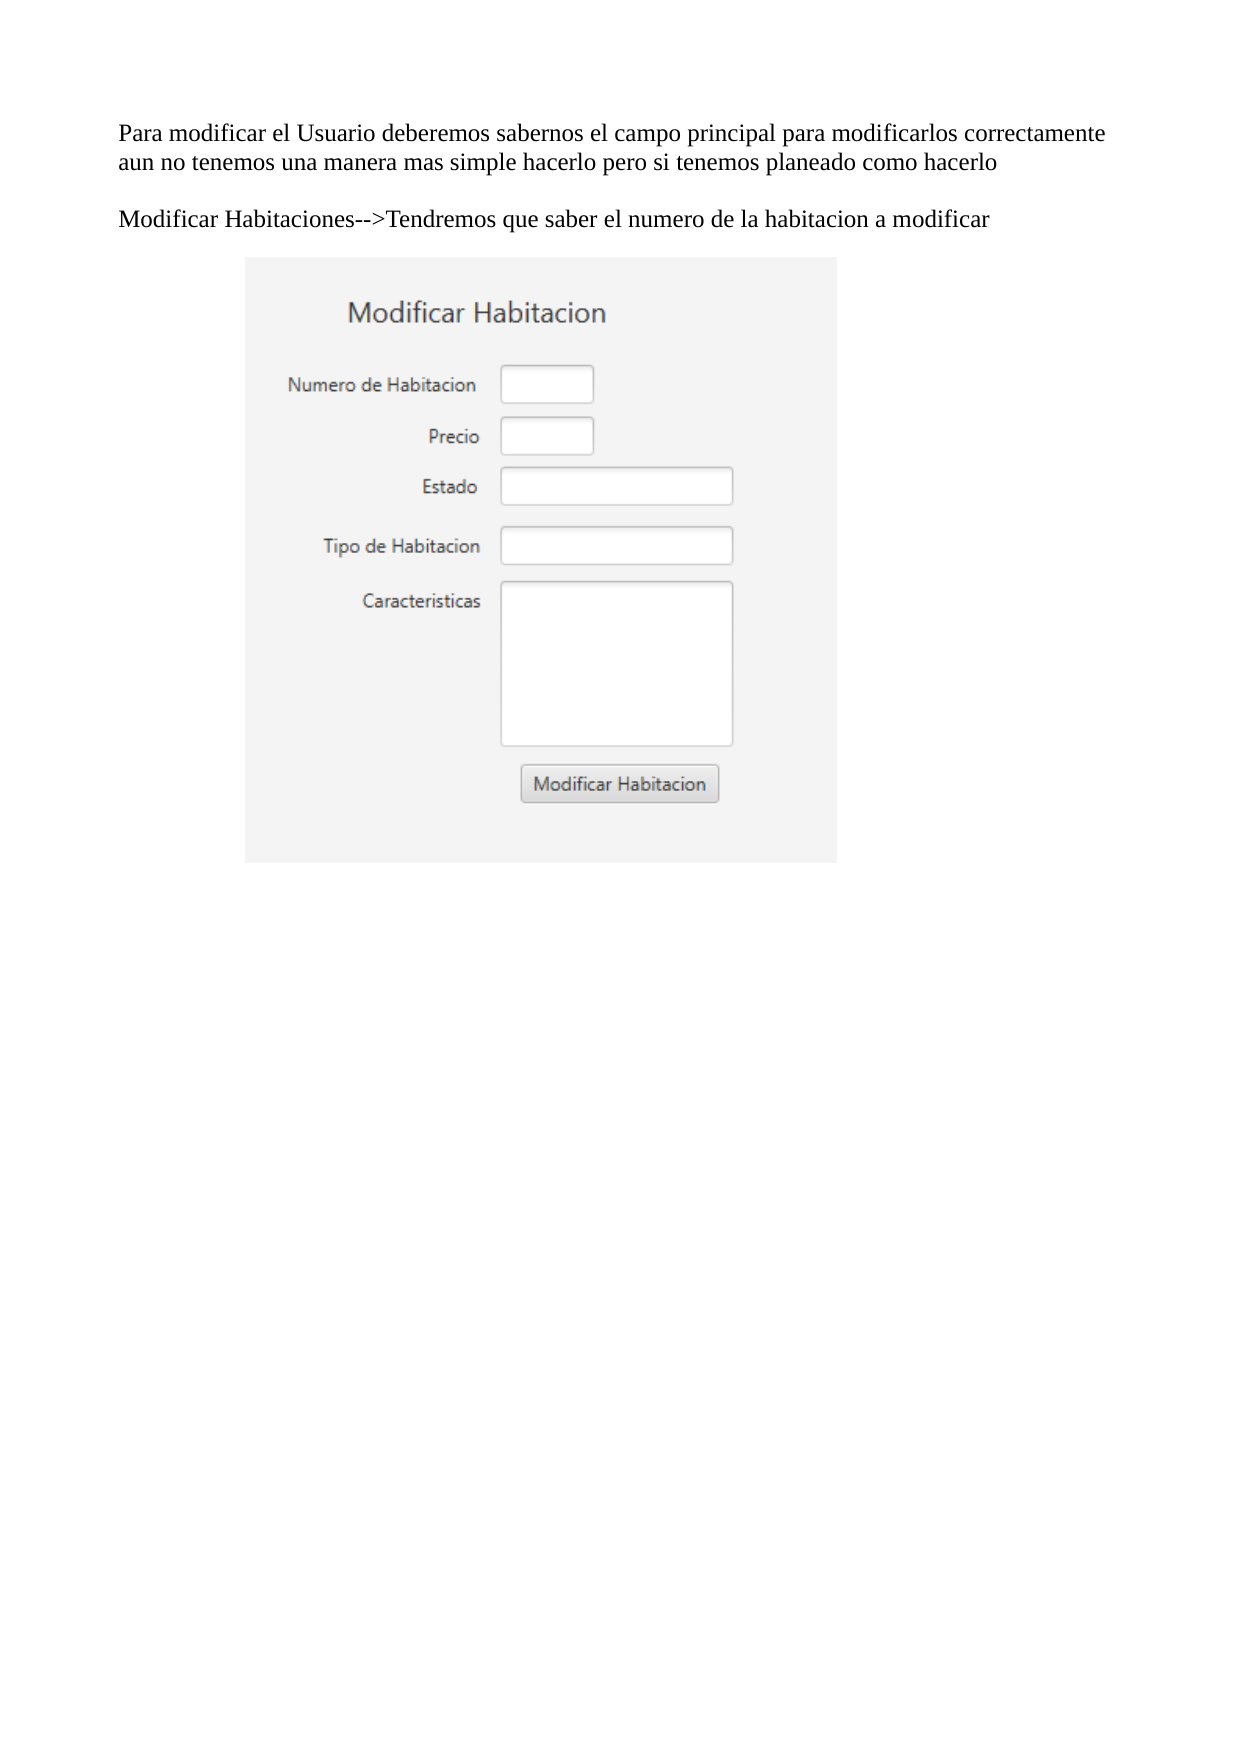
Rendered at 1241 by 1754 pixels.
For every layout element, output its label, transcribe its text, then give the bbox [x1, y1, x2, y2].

text Modificar Habitaciones-->Tendremos que saber el numero de la habitacion a modificar [118, 204, 1122, 233]
text Para modificar el Usuario deberemos sabernos el campo principal para modificarlos correctamente aun no tenemos una manera mas simple hacerlo pero si tenemos planeado como hacerlo [118, 118, 1122, 176]
picture [244, 257, 837, 863]
